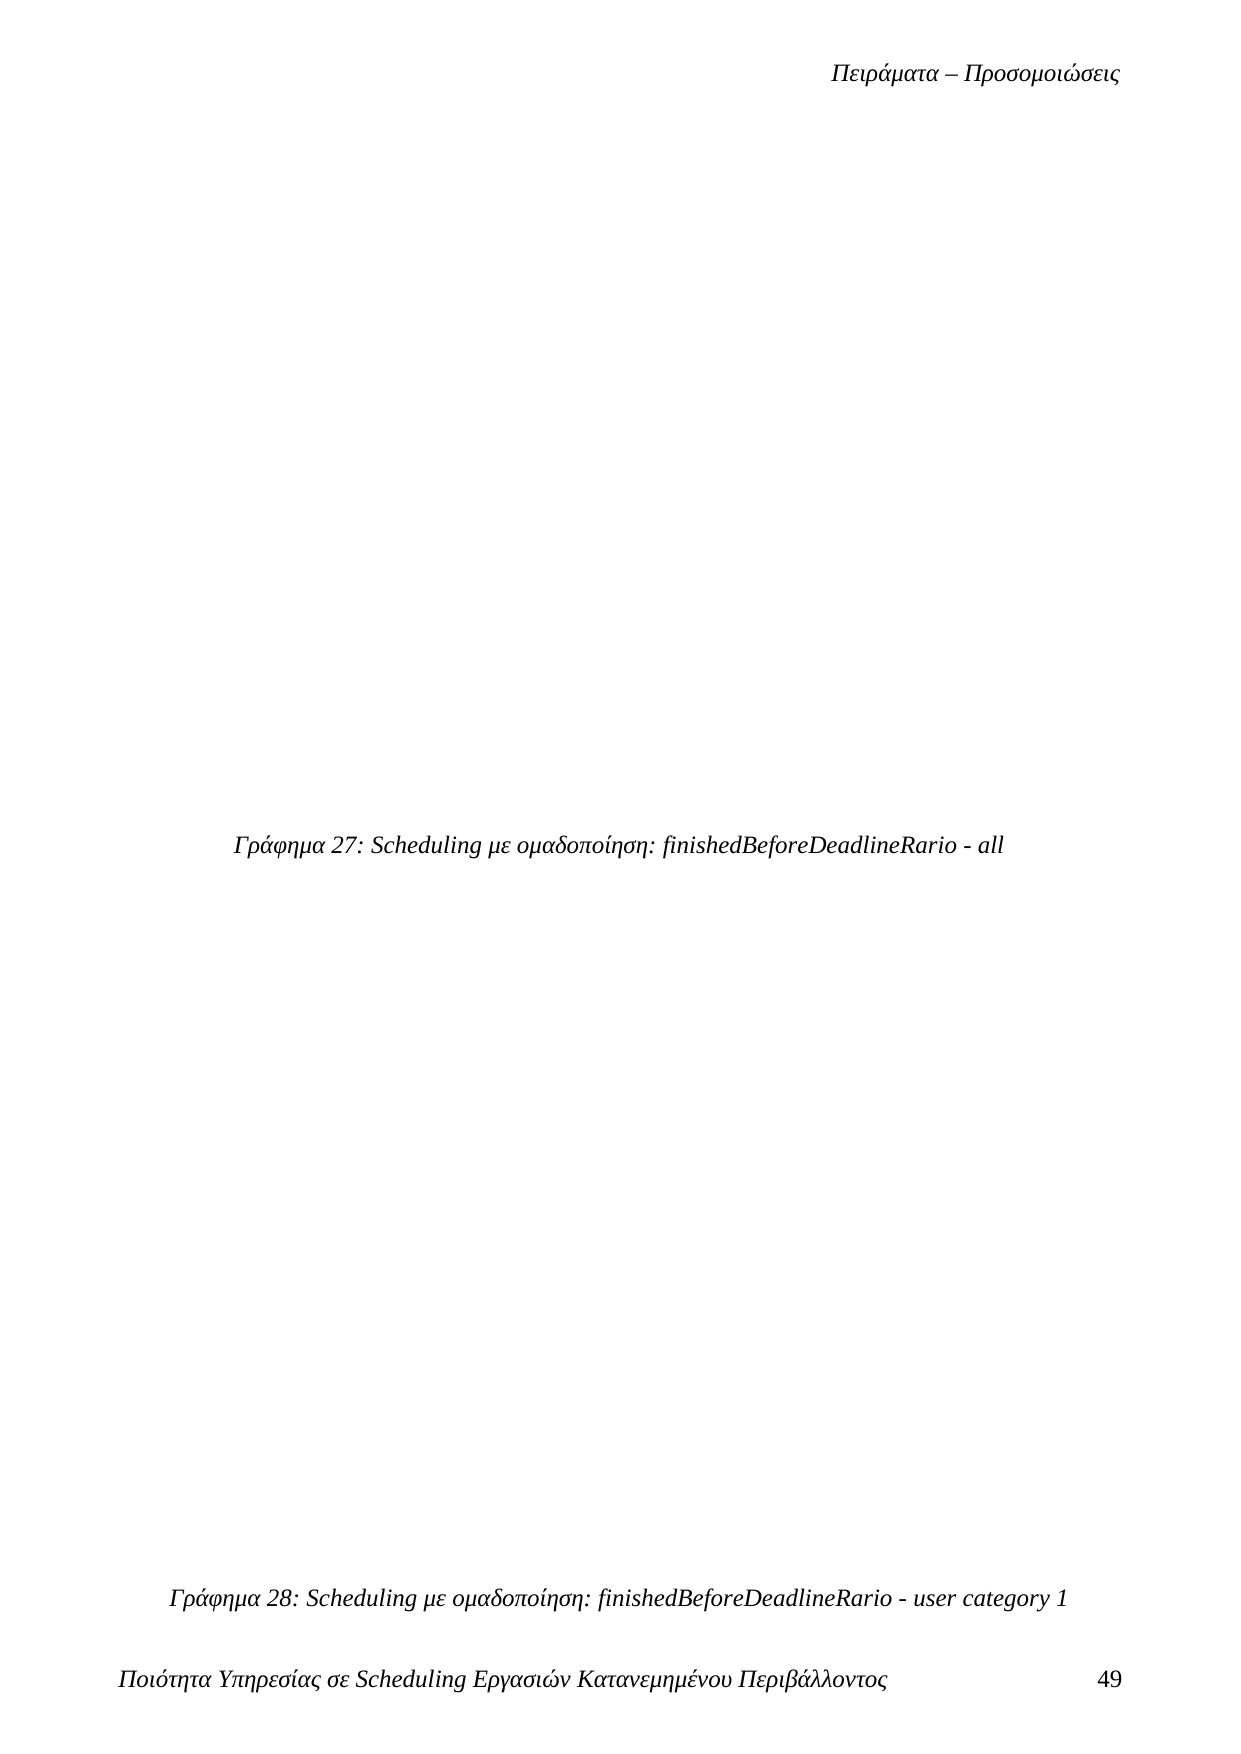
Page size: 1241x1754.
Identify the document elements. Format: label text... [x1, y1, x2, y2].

text Γράφημα 28: Scheduling με ομαδοποίηση: finishedBeforeDeadlineRario - user category 1 [118, 883, 1122, 1612]
text Γράφημα 27: Scheduling με ομαδοποίηση: finishedBeforeDeadlineRario - all [118, 131, 1122, 859]
